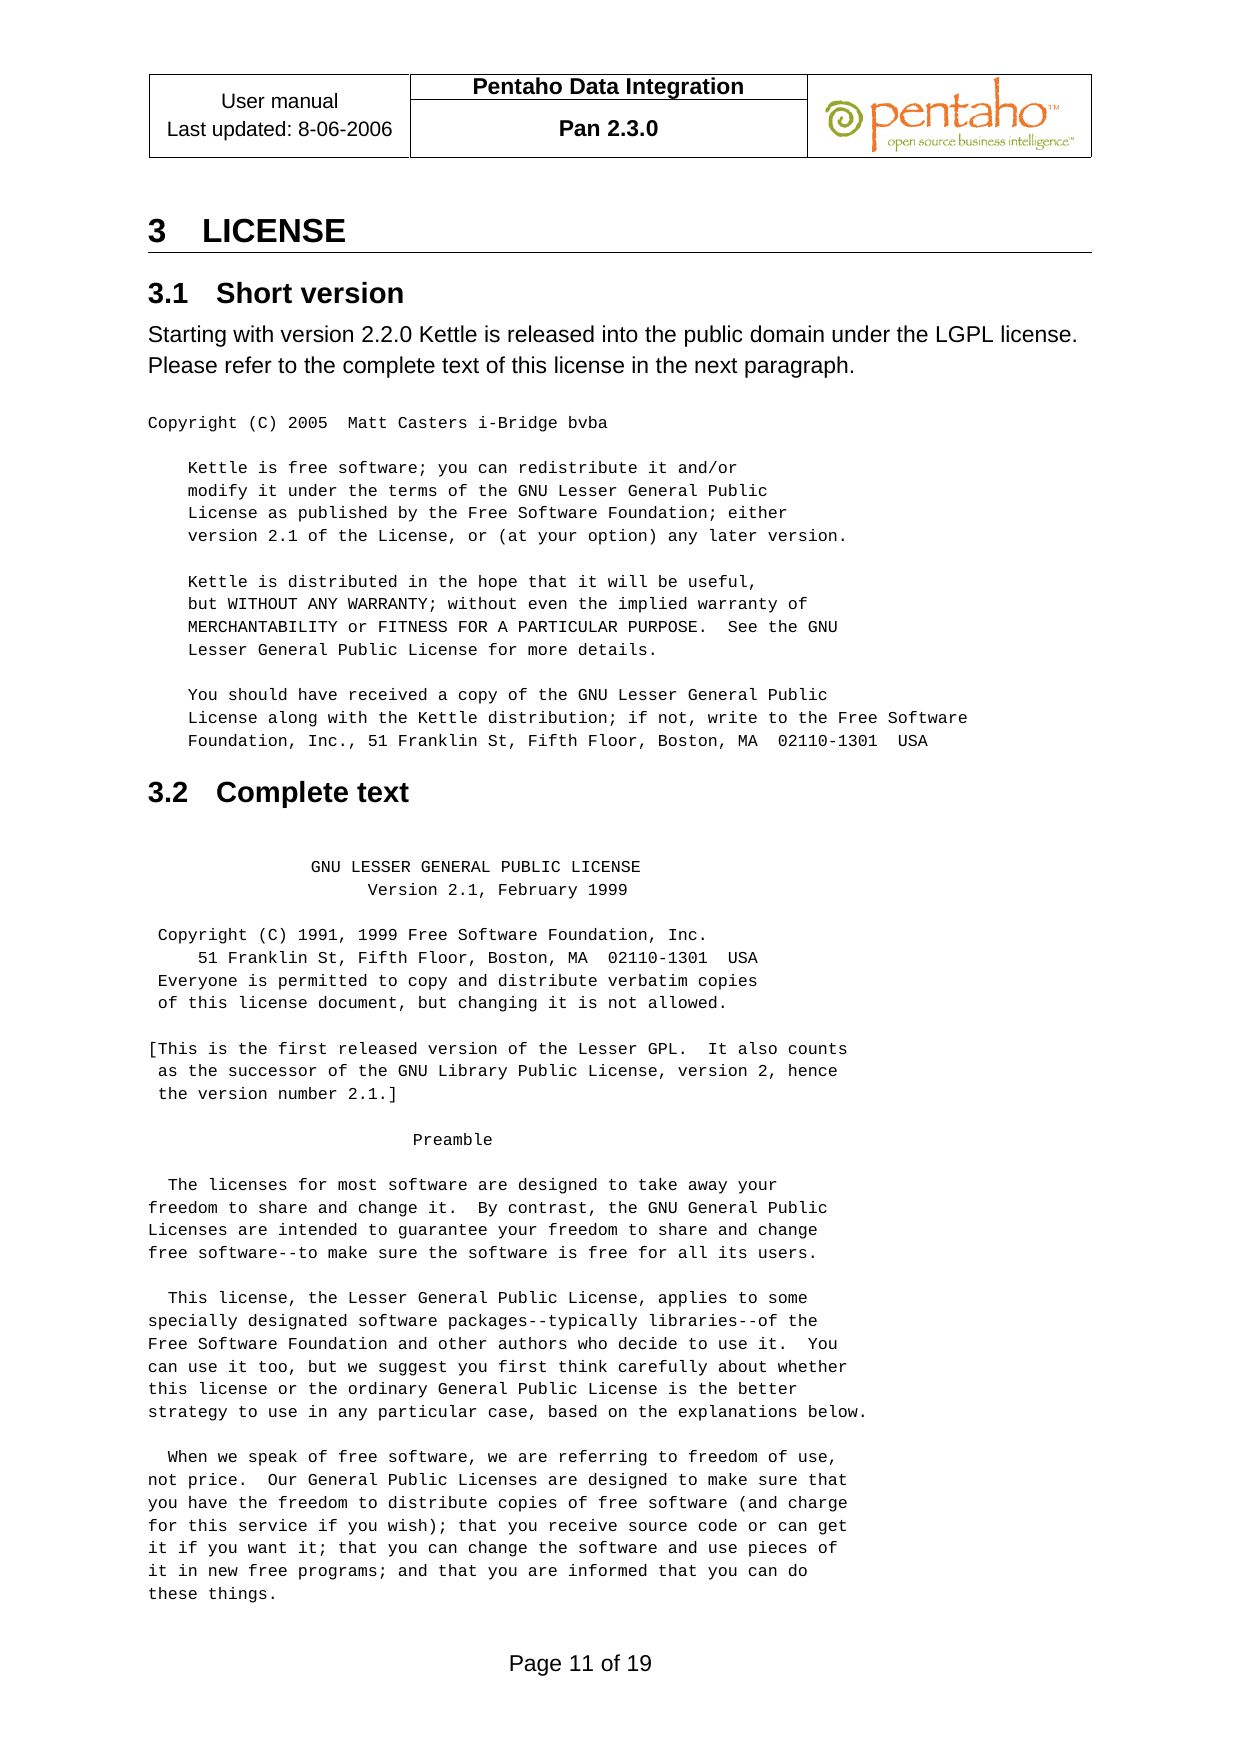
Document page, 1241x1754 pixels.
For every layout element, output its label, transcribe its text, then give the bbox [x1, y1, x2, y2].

text GNU LESSER GENERAL PUBLIC LICENSE Version 2.1, February 1999 Copyright (C) 1991, 1999 Free Software Foundation, Inc. 51 Franklin St, Fifth Floor, Boston, MA 02110-1301 USA Everyone is permitted to copy and distribute verbatim copies of this license document, but changing it is not allowed. [This is the first released version of the Lesser GPL. It also counts as the successor of the GNU Library Public License, version 2, hence the version number 2.1.] Preamble The licenses for most software are designed to take away your freedom to share and change it. By contrast, the GNU General Public Licenses are intended to guarantee your freedom to share and change free software--to make sure the software is free for all its users. This license, the Lesser General Public License, applies to some specially designated software packages--typically libraries--of the Free Software Foundation and other authors who decide to use it. You can use it too, but we suggest you first think carefully about whether this license or the ordinary General Public License is the better strategy to use in any particular case, based on the explanations below. When we speak of free software, we are referring to freedom of use, not price. Our General Public Licenses are designed to make sure that you have the freedom to distribute copies of free software (and charge for this service if you wish); that you receive source code or can get it if you want it; that you can change the software and use pieces of it in new free programs; and that you are informed that you can do these things. [148, 852, 1092, 1604]
text Copyright (C) 2005 Matt Casters i-Bridge bvba Kettle is free software; you can redistribute it and/or modify it under the terms of the GNU Lesser General Public License as published by the Free Software Foundation; either version 2.1 of the License, or (at your option) any later version. Kettle is distributed in the hope that it will be useful, but WITHOUT ANY WARRANTY; without even the implied warranty of MERCHANTABILITY or FITNESS FOR A PARTICULAR PURPOSE. See the GNU Lesser General Public License for more details. You should have received a copy of the GNU Lesser General Public License along with the Kettle distribution; if not, write to the Free Software Foundation, Inc., 51 Franklin St, Fifth Floor, Boston, MA 02110-1301 USA [148, 414, 1092, 751]
text Please refer to the complete text of this license in the next paragraph. [148, 353, 1092, 378]
subtitle Short version [148, 277, 1092, 310]
subtitle Complete text [148, 776, 1092, 809]
text Starting with version 2.2.0 Kettle is released into the public domain under the LGPL license. [148, 322, 1092, 348]
subtitle License [148, 213, 1092, 252]
